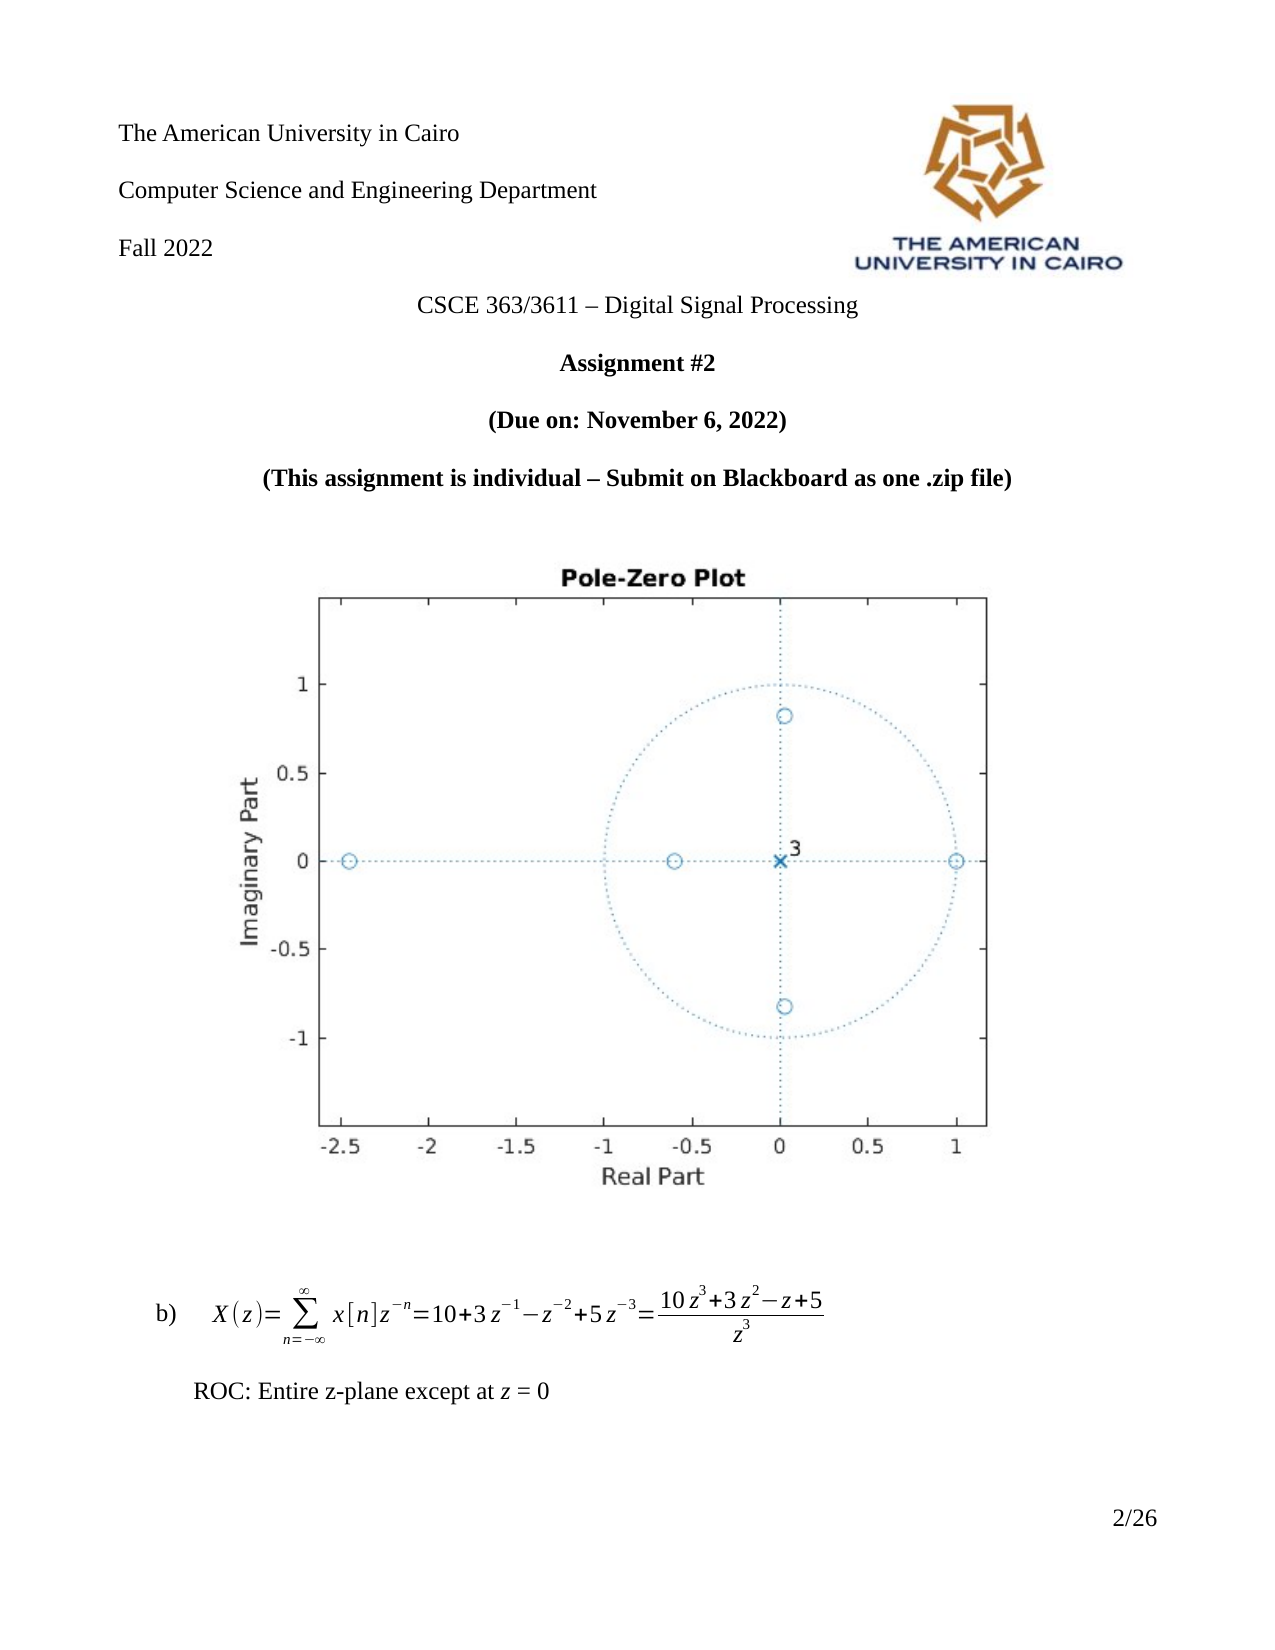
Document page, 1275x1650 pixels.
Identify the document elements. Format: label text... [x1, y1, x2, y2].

list ROC: Entire z-plane except at z = 0 [156, 1376, 1157, 1405]
picture [848, 93, 1134, 279]
picture [192, 550, 1083, 1196]
